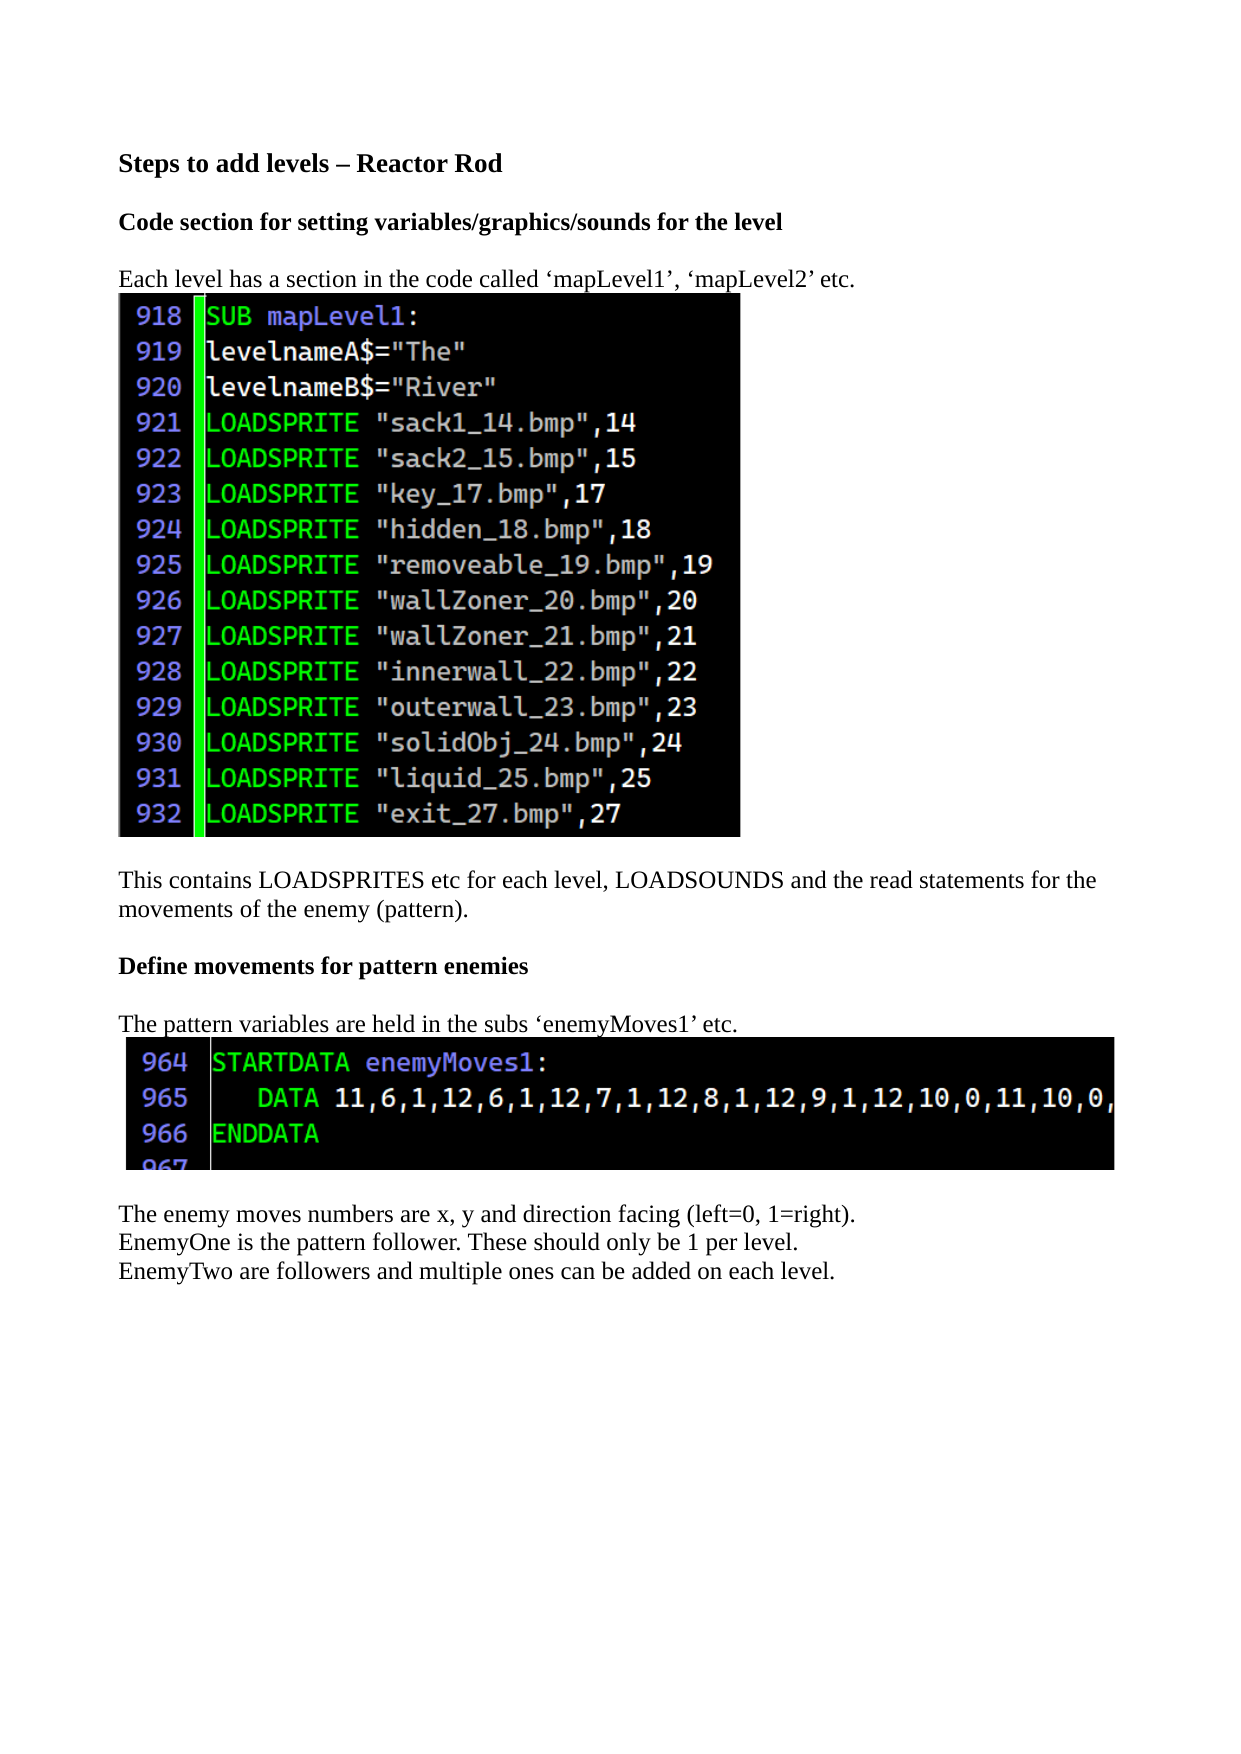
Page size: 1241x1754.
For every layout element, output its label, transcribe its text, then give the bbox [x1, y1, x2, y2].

text EnemyOne is the pattern follower. These should only be 1 per level. [118, 1227, 1122, 1256]
text Steps to add levels – Reactor Rod [118, 147, 1122, 178]
text The enemy moves numbers are x, y and direction facing (left=0, 1=right). [118, 1199, 1122, 1227]
text Code section for setting variables/graphics/sounds for the level [118, 207, 1122, 236]
picture [118, 293, 741, 837]
text This contains LOADSPRITES etc for each level, LOADSOUNDS and the read statements for the movements of the enemy (pattern). [118, 865, 1122, 923]
text Define movements for pattern enemies [118, 951, 1122, 980]
text EnemyTwo are followers and multiple ones can be added on each level. [118, 1256, 1122, 1285]
text The pattern variables are held in the subs ‘enemyMoves1’ etc. [118, 1009, 1122, 1038]
picture [125, 1037, 1115, 1170]
text Each level has a section in the code called ‘mapLevel1’, ‘mapLevel2’ etc. [118, 264, 1122, 293]
